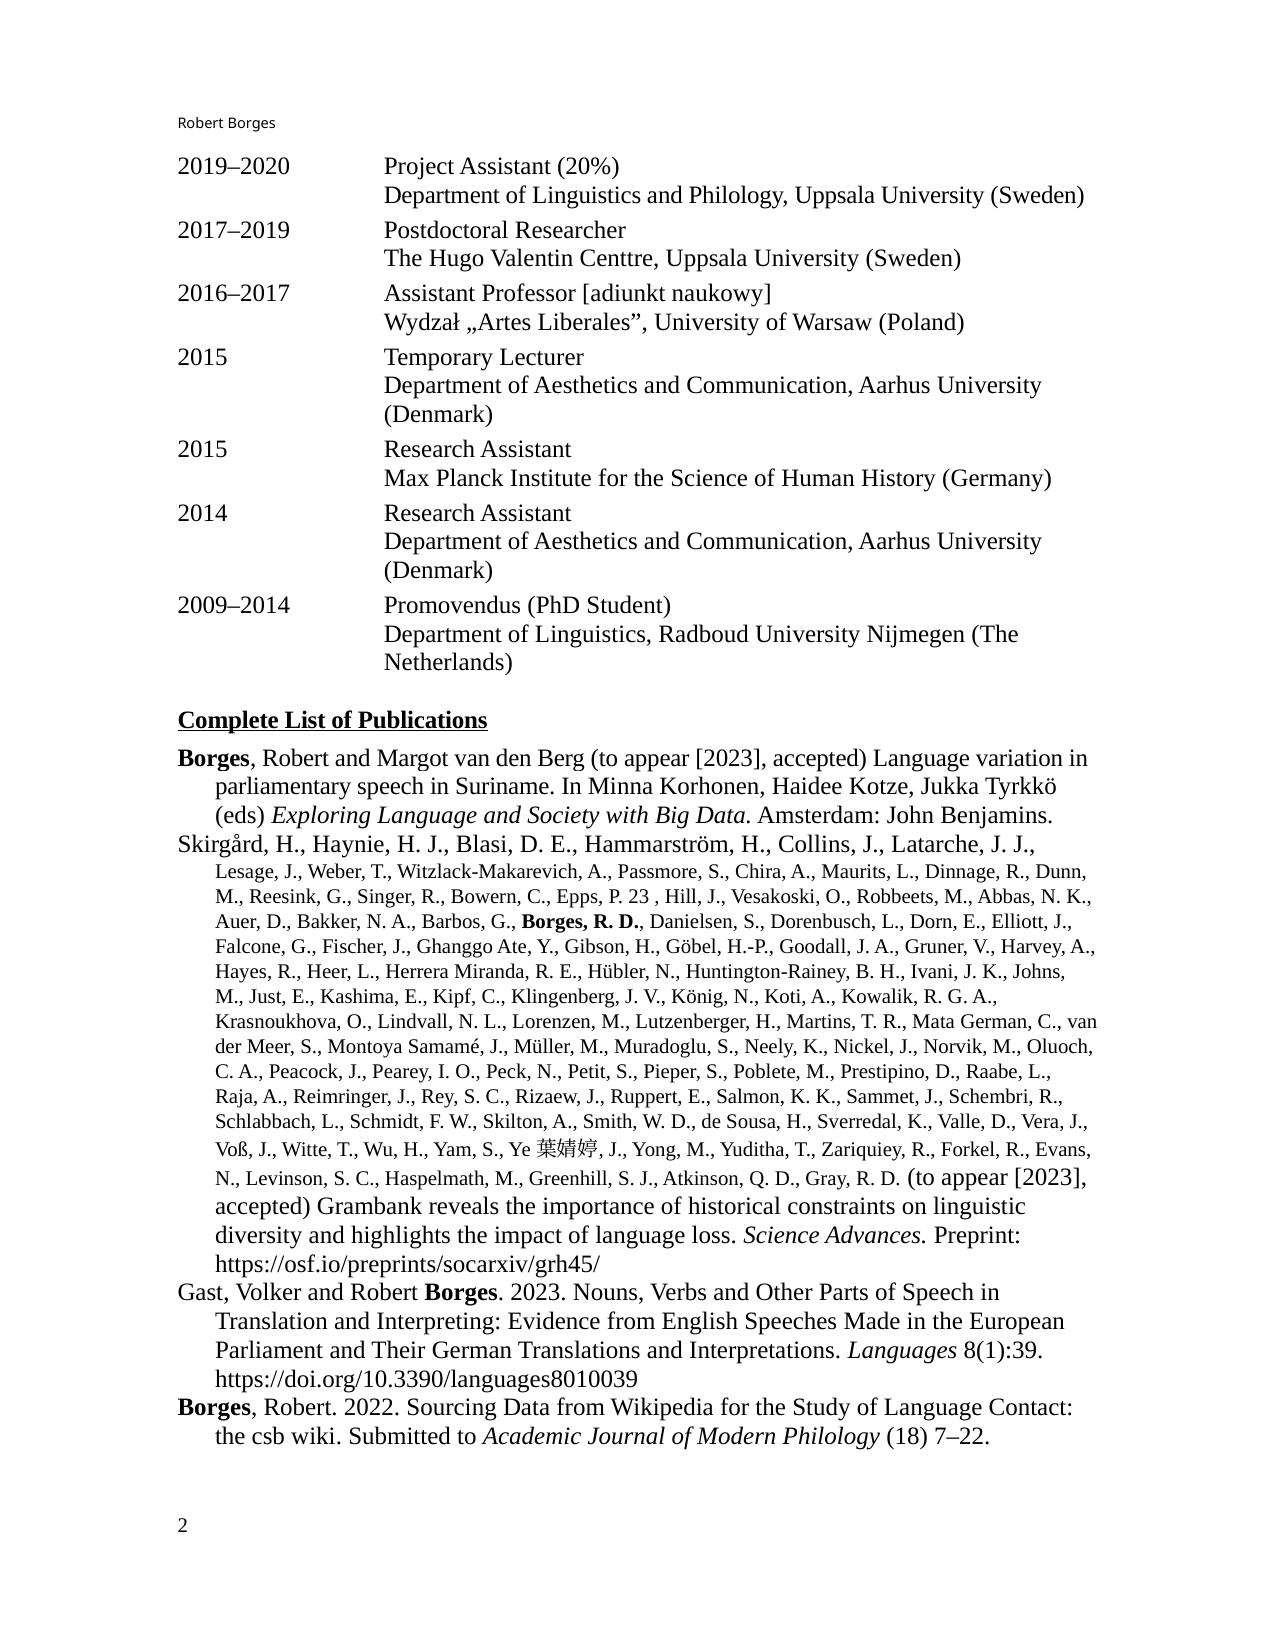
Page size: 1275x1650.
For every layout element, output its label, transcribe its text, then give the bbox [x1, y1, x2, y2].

text 2015 Research Assistant [177, 434, 1098, 463]
text Complete List of Publications [177, 705, 1098, 734]
text 2014 Research Assistant [177, 498, 1098, 526]
text 2017–2019 Postdoctoral Researcher [177, 215, 1098, 243]
text Gast, Volker and Robert Borges. 2023. Nouns, Verbs and Other Parts of Speech in Translation and Interpreting: Evidence from English Speeches Made in the European Parliament and Their German Translations and Interpretations. Languages 8(1):39. https://doi.org/10.3390/languages8010039 [177, 1277, 1098, 1392]
text 2015 Temporary Lecturer [177, 342, 1098, 371]
text Borges, Robert. 2022. Sourcing Data from Wikipedia for the Study of Language Contact: the csb wiki. Submitted to Academic Journal of Modern Philology (18) 7–22. [177, 1392, 1098, 1450]
text Skirgård, H., Haynie, H. J., Blasi, D. E., Hammarström, H., Collins, J., Latarche, J. J., Lesage, J., Weber, T., Witzlack-Makarevich, A., Passmore, S., Chira, A., Maurits, L., Dinnage, R., Dunn, M., Reesink, G., Singer, R., Bowern, C., Epps, P. 23 , Hill, J., Vesakoski, O., Robbeets, M., Abbas, N. K., Auer, D., Bakker, N. A., Barbos, G., Borges, R. D., Danielsen, S., Dorenbusch, L., Dorn, E., Elliott, J., Falcone, G., Fischer, J., Ghanggo Ate, Y., Gibson, H., Göbel, H.-P., Goodall, J. A., Gruner, V., Harvey, A., Hayes, R., Heer, L., Herrera Miranda, R. E., Hübler, N., Huntington-Rainey, B. H., Ivani, J. K., Johns, M., Just, E., Kashima, E., Kipf, C., Klingenberg, J. V., König, N., Koti, A., Kowalik, R. G. A., Krasnoukhova, O., Lindvall, N. L., Lorenzen, M., Lutzenberger, H., Martins, T. R., Mata German, C., van der Meer, S., Montoya Samamé, J., Müller, M., Muradoglu, S., Neely, K., Nickel, J., Norvik, M., Oluoch, C. A., Peacock, J., Pearey, I. O., Peck, N., Petit, S., Pieper, S., Poblete, M., Prestipino, D., Raabe, L., Raja, A., Reimringer, J., Rey, S. C., Rizaew, J., Ruppert, E., Salmon, K. K., Sammet, J., Schembri, R., Schlabbach, L., Schmidt, F. W., Skilton, A., Smith, W. D., de Sousa, H., Sverredal, K., Valle, D., Vera, J., Voß, J., Witte, T., Wu, H., Yam, S., Ye 葉婧婷, J., Yong, M., Yuditha, T., Zariquiey, R., Forkel, R., Evans, N., Levinson, S. C., Haspelmath, M., Greenhill, S. J., Atkinson, Q. D., Gray, R. D. (to appear [2023], accepted) Grambank reveals the importance of historical constraints on linguistic diversity and highlights the impact of language loss. Science Advances. Preprint: https://osf.io/preprints/socarxiv/grh45/ [177, 829, 1098, 1277]
text Department of Linguistics and Philology, Uppsala University (Sweden) [177, 180, 1098, 209]
text 2016–2017 Assistant Professor [adiunkt naukowy] [177, 278, 1098, 307]
text Wydzał „Artes Liberales”, University of Warsaw (Poland) [177, 307, 1098, 336]
text Borges, Robert and Margot van den Berg (to appear [2023], accepted) Language variation in parliamentary speech in Suriname. In Minna Korhonen, Haidee Kotze, Jukka Tyrkkö (eds) Exploring Language and Society with Big Data. Amsterdam: John Benjamins. [177, 743, 1098, 829]
text Department of Aesthetics and Communication, Aarhus University (Denmark) [177, 371, 1098, 428]
text Max Planck Institute for the Science of Human History (Germany) [177, 463, 1098, 492]
text 2019–2020 Project Assistant (20%) [177, 151, 1098, 180]
text Department of Aesthetics and Communication, Aarhus University (Denmark) [177, 526, 1098, 584]
text 2009–2014 Promovendus (PhD Student) [177, 590, 1098, 619]
text The Hugo Valentin Centtre, Uppsala University (Sweden) [177, 243, 1098, 272]
text Department of Linguistics, Radboud University Nijmegen (The Netherlands) [177, 619, 1098, 676]
